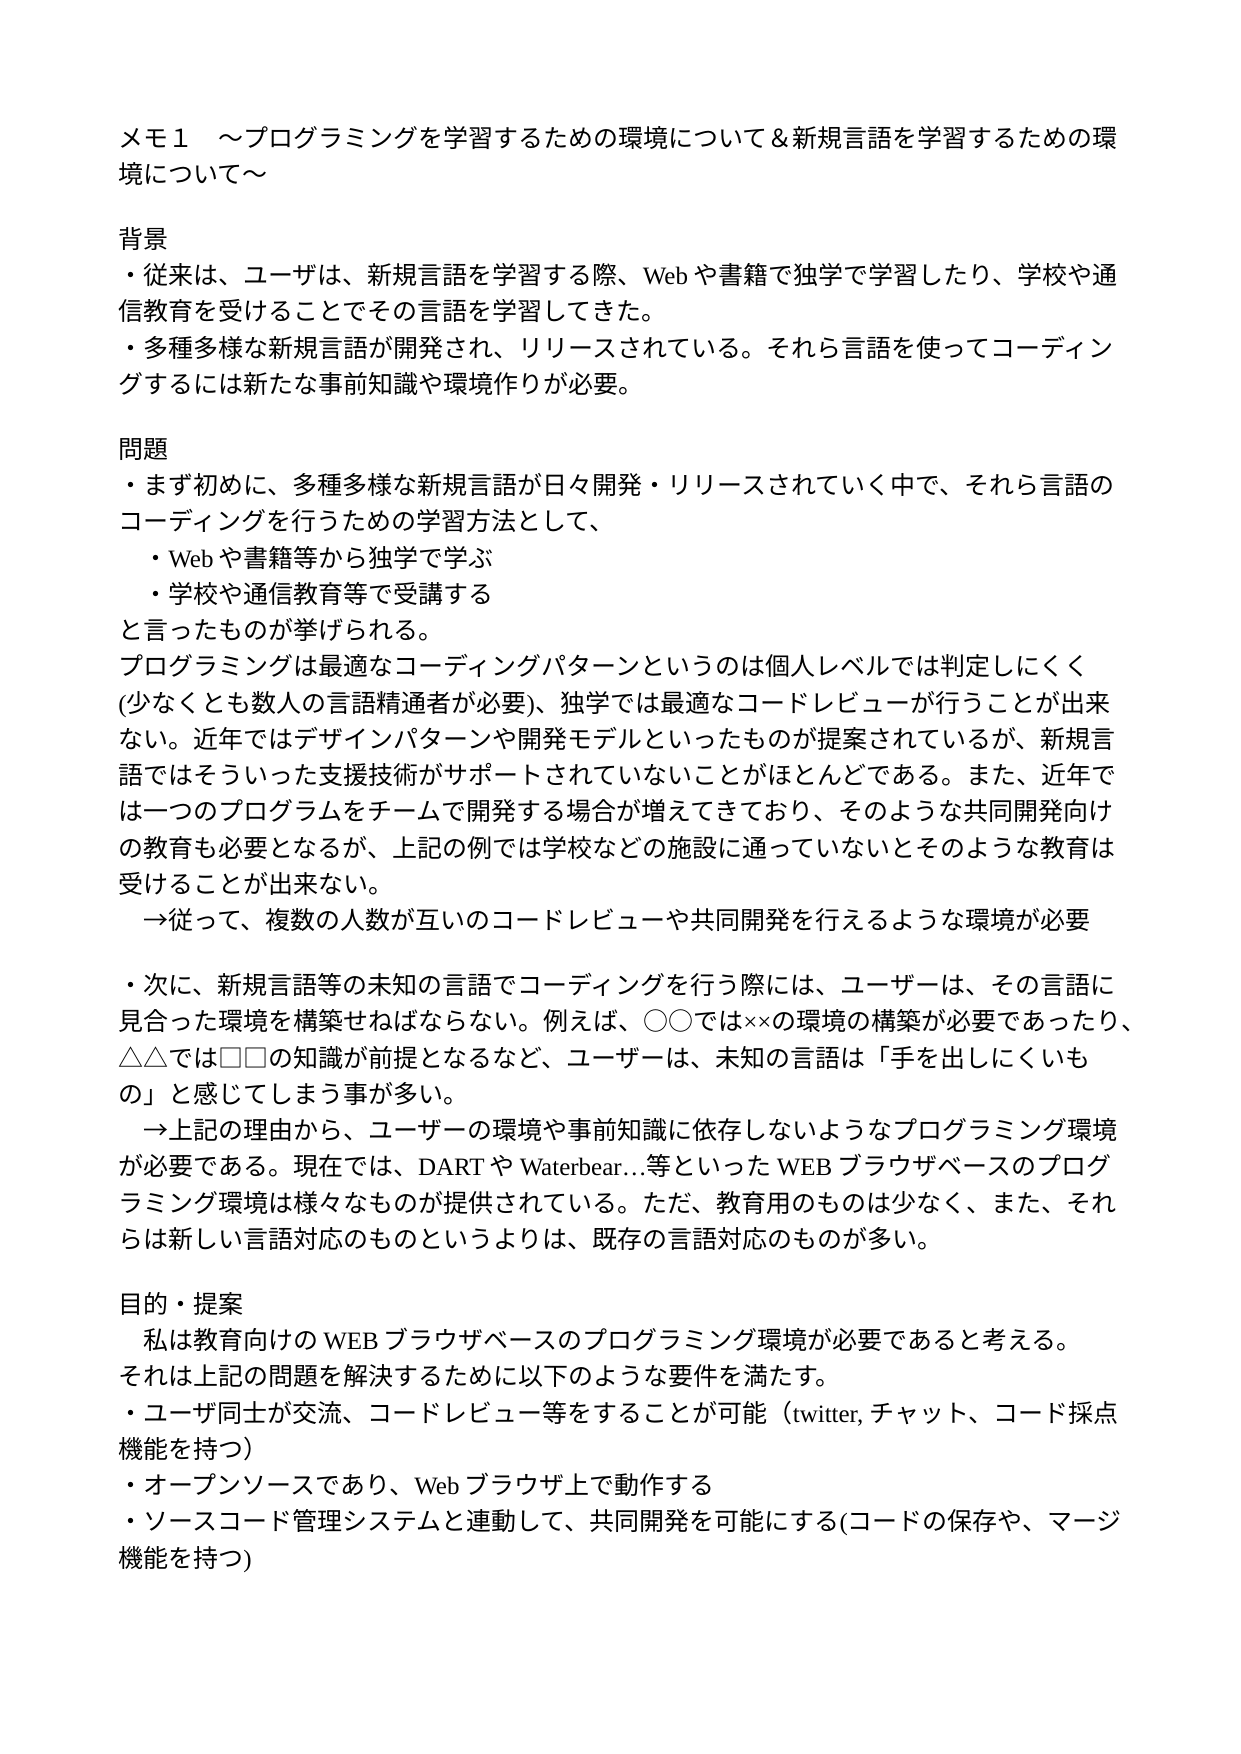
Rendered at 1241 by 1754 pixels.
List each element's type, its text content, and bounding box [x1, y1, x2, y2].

text ・Webや書籍等から独学で学ぶ [118, 538, 1122, 574]
text →従って、複数の人数が互いのコードレビューや共同開発を行えるような環境が必要 [118, 901, 1122, 937]
text 背景 [118, 219, 1122, 256]
text ・まず初めに、多種多様な新規言語が日々開発・リリースされていく中で、それら言語のコーディングを行うための学習方法として、 [118, 466, 1122, 538]
text ・ユーザ同士が交流、コードレビュー等をすることが可能（twitter, チャット、コード採点機能を持つ） [118, 1393, 1122, 1466]
text プログラミングは最適なコーディングパターンというのは個人レベルでは判定しにくく(少なくとも数人の言語精通者が必要)、独学では最適なコードレビューが行うことが出来ない。近年ではデザインパターンや開発モデルといったものが提案されているが、新規言語ではそういった支援技術がサポートされていないことがほとんどである。また、近年では一つのプログラムをチームで開発する場合が増えてきており、そのような共同開発向けの教育も必要となるが、上記の例では学校などの施設に通っていないとそのような教育は受けることが出来ない。 [118, 647, 1122, 901]
text ・次に、新規言語等の未知の言語でコーディングを行う際には、ユーザーは、その言語に見合った環境を構築せねばならない。例えば、○○では××の環境の構築が必要であったり、△△では□□の知識が前提となるなど、ユーザーは、未知の言語は「手を出しにくいもの」と感じてしまう事が多い。 [118, 966, 1122, 1111]
text ・オープンソースであり、Webブラウザ上で動作する [118, 1466, 1122, 1502]
text メモ１ ～プログラミングを学習するための環境について＆新規言語を学習するための環境について～ [118, 118, 1122, 191]
text 目的・提案 [118, 1284, 1122, 1321]
text ・従来は、ユーザは、新規言語を学習する際、Webや書籍で独学で学習したり、学校や通信教育を受けることでその言語を学習してきた。 [118, 256, 1122, 328]
text ・学校や通信教育等で受講する [118, 574, 1122, 611]
text ・多種多様な新規言語が開発され、リリースされている。それら言語を使ってコーディングするには新たな事前知識や環境作りが必要。 [118, 328, 1122, 401]
text ・ソースコード管理システムと連動して、共同開発を可能にする(コードの保存や、マージ機能を持つ) [118, 1502, 1122, 1574]
text 問題 [118, 429, 1122, 466]
text と言ったものが挙げられる。 [118, 611, 1122, 647]
text 私は教育向けのWEBブラウザベースのプログラミング環境が必要であると考える。 [118, 1321, 1122, 1357]
text それは上記の問題を解決するために以下のような要件を満たす。 [118, 1357, 1122, 1393]
text →上記の理由から、ユーザーの環境や事前知識に依存しないようなプログラミング環境が必要である。現在では、DARTやWaterbear…等といったWEBブラウザベースのプログラミング環境は様々なものが提供されている。ただ、教育用のものは少なく、また、それらは新しい言語対応のものというよりは、既存の言語対応のものが多い。 [118, 1111, 1122, 1256]
